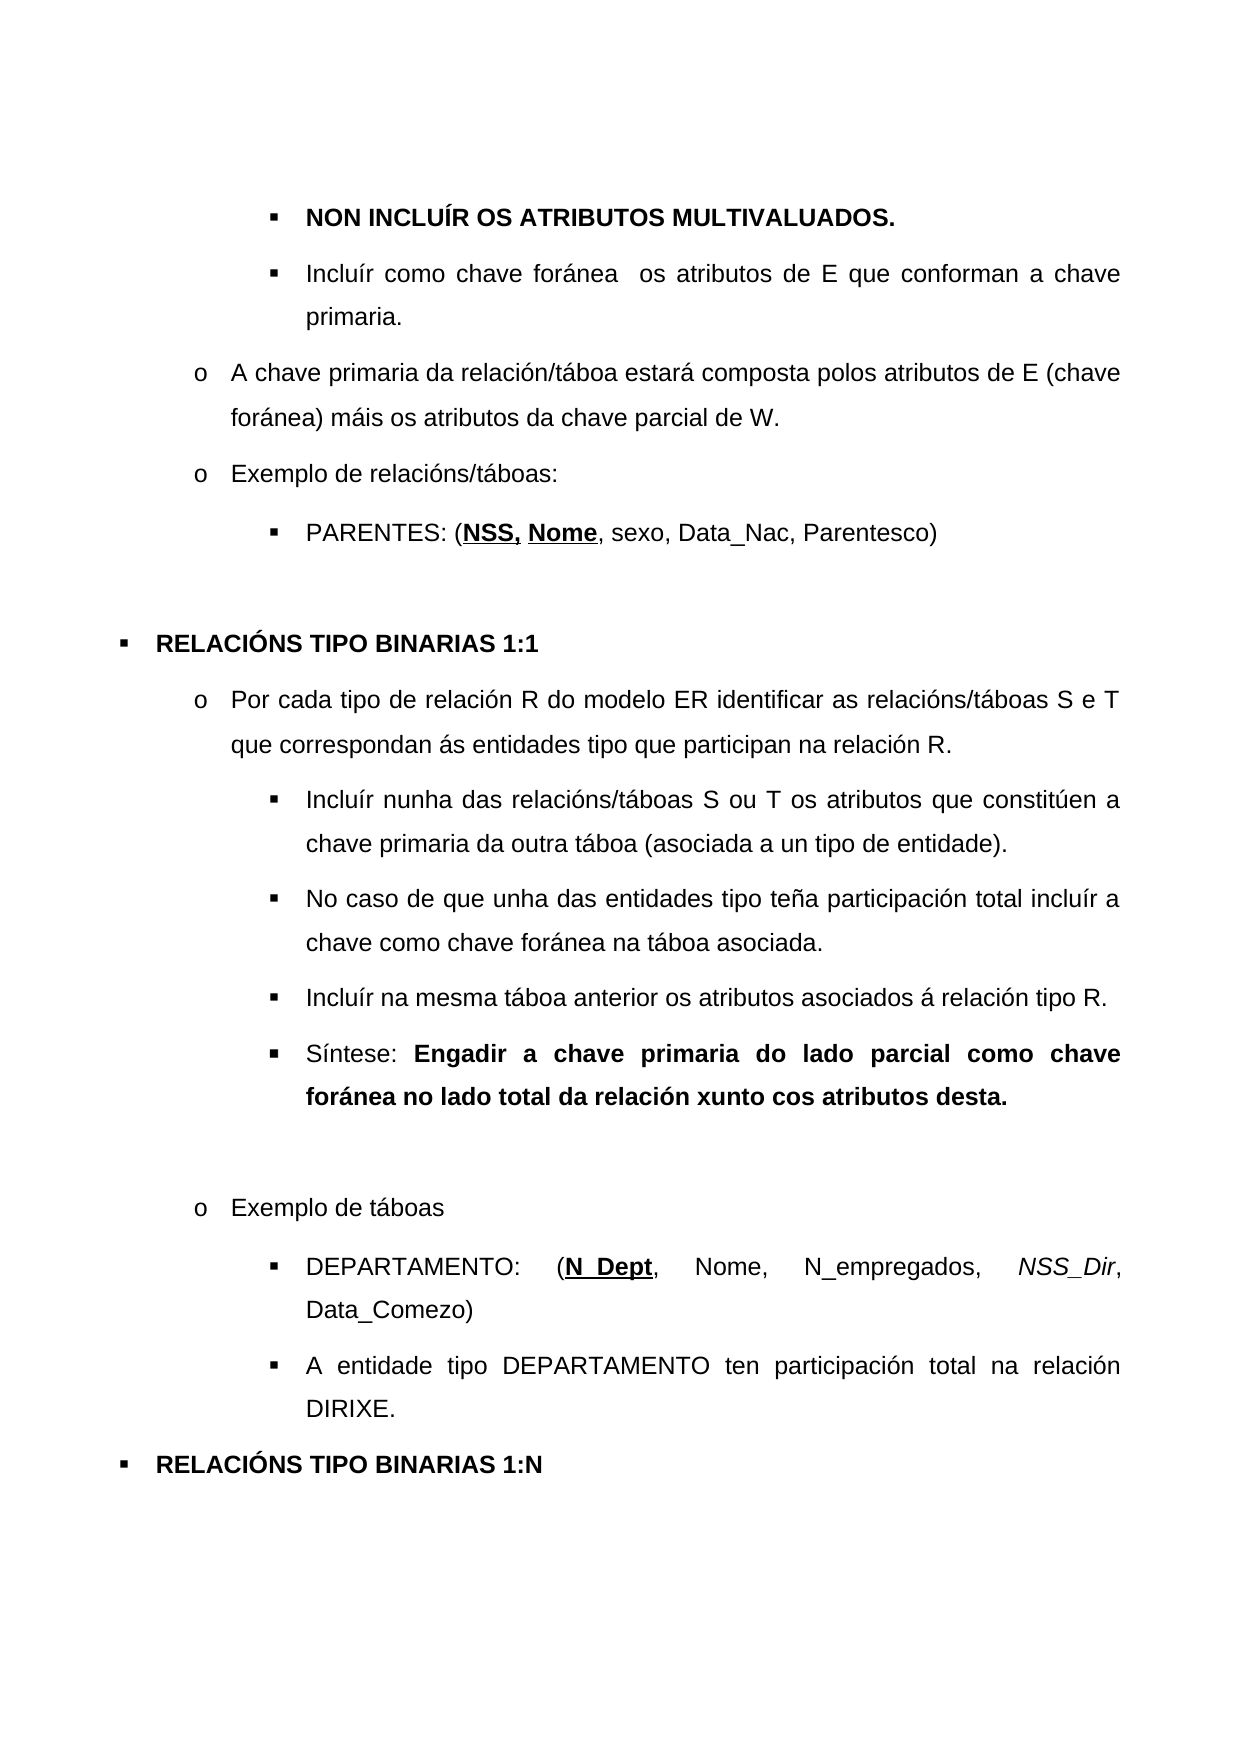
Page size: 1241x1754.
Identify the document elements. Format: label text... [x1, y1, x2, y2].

list Por cada tipo de relación R do modelo ER identificar as relacións/táboas S e T que correspondan ás entidades tipo que participan na relación R. [193, 684, 1122, 759]
list Exemplo de relacións/táboas: [193, 459, 1122, 489]
list Exemplo de táboas [193, 1193, 1122, 1224]
list Incluír na mesma táboa anterior os atributos asociados á relación tipo R. [268, 983, 1122, 1012]
list Síntese: Engadir a chave primaria do lado parcial como chave foránea no lado total da relación xunto cos atributos desta. [268, 1039, 1122, 1111]
list NON INCLUÍR OS ATRIBUTOS MULTIVALUADOS. [268, 203, 1122, 232]
list PARENTES: (NSS, Nome, sexo, Data_Nac, Parentesco) [268, 517, 1122, 546]
list RELACIÓNS TIPO BINARIAS 1:N [118, 1450, 1122, 1479]
list DEPARTAMENTO: (N_Dept, Nome, N_empregados, NSS_Dir, Data_Comezo) [268, 1252, 1122, 1324]
list A chave primaria da relación/táboa estará composta polos atributos de E (chave foránea) máis os atributos da chave parcial de W. [193, 358, 1122, 432]
list RELACIÓNS TIPO BINARIAS 1:1 [118, 629, 1122, 658]
list Incluír como chave foránea os atributos de E que conforman a chave primaria. [268, 259, 1122, 331]
list A entidade tipo DEPARTAMENTO ten participación total na relación DIRIXE. [268, 1351, 1122, 1423]
list Incluír nunha das relacións/táboas S ou T os atributos que constitúen a chave primaria da outra táboa (asociada a un tipo de entidade). [268, 786, 1122, 857]
list No caso de que unha das entidades tipo teña participación total incluír a chave como chave foránea na táboa asociada. [268, 884, 1122, 956]
